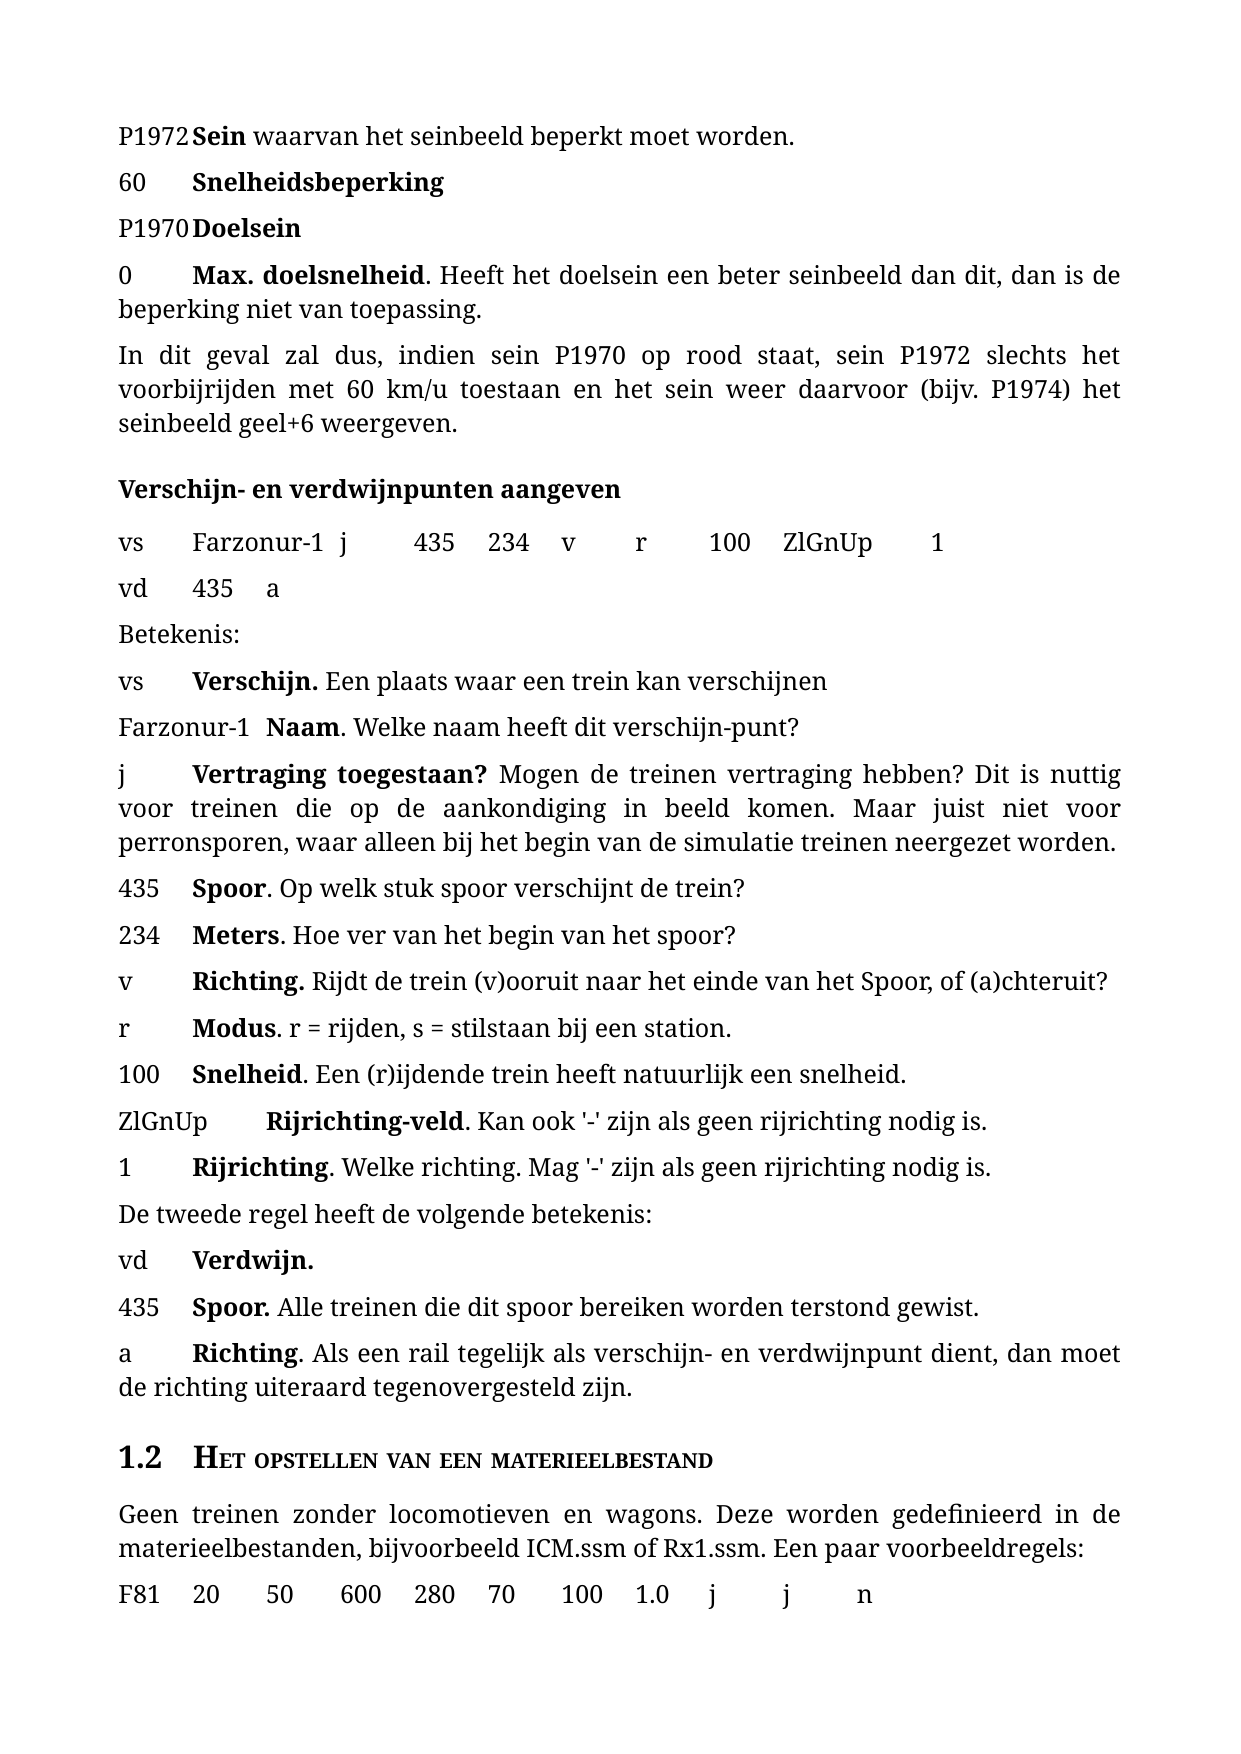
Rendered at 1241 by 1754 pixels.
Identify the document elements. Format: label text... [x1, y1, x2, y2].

text 60 Snelheidsbeperking [118, 164, 1122, 199]
text P1972 Sein waarvan het seinbeeld beperkt moet worden. [118, 118, 1122, 152]
text F81 20 50 600 280 70 100 1.0 j j n [118, 1577, 1122, 1611]
text ZlGnUp Rijrichting-veld. Kan ook '-' zijn als geen rijrichting nodig is. [118, 1103, 1122, 1137]
text Geen treinen zonder locomotieven en wagons. Deze worden gedefinieerd in de materieelbestanden, bijvoorbeeld ICM.ssm of Rx1.ssm. Een paar voorbeeldregels: [118, 1496, 1122, 1564]
text Betekenis: [118, 617, 1122, 651]
subtitle Verschijn- en verdwijnpunten aangeven [118, 472, 1122, 506]
text 0 Max. doelsnelheid. Heeft het doelsein een beter seinbeeld dan dit, dan is de beperking niet van toepassing. [118, 257, 1122, 326]
text a Richting. Als een rail tegelijk als verschijn- en verdwijnpunt dient, dan moet de richting uiteraard tegenovergesteld zijn. [118, 1336, 1122, 1404]
text j Vertraging toegestaan? Mogen de treinen vertraging hebben? Dit is nuttig voor treinen die op de aankondiging in beeld komen. Maar juist niet voor perronsporen, waar alleen bij het begin van de simulatie treinen neergezet worden. [118, 756, 1122, 859]
text De tweede regel heeft de volgende betekenis: [118, 1196, 1122, 1230]
text 100 Snelheid. Een (r)ijdende trein heeft natuurlijk een snelheid. [118, 1057, 1122, 1091]
text vd Verdwijn. [118, 1243, 1122, 1277]
text v Richting. Rijdt de trein (v)ooruit naar het einde van het Spoor, of (a)chteruit? [118, 964, 1122, 998]
text 1 Rijrichting. Welke richting. Mag '-' zijn als geen rijrichting nodig is. [118, 1150, 1122, 1184]
subtitle Het opstellen van een materieelbestand [118, 1435, 1122, 1478]
text 435 Spoor. Op welk stuk spoor verschijnt de trein? [118, 871, 1122, 905]
text In dit geval zal dus, indien sein P1970 op rood staat, sein P1972 slechts het voorbijrijden met 60 km/u toestaan en het sein weer daarvoor (bijv. P1974) het seinbeeld geel+6 weergeven. [118, 338, 1122, 440]
text vd 435 a [118, 571, 1122, 605]
text Farzonur-1 Naam. Welke naam heeft dit verschijn-punt? [118, 710, 1122, 744]
text 435 Spoor. Alle treinen die dit spoor bereiken worden terstond gewist. [118, 1289, 1122, 1323]
text 234 Meters. Hoe ver van het begin van het spoor? [118, 917, 1122, 952]
text vs Farzonur-1 j 435 234 v r 100 ZlGnUp 1 [118, 524, 1122, 558]
text P1970 Doelsein [118, 211, 1122, 245]
text r Modus. r = rijden, s = stilstaan bij een station. [118, 1010, 1122, 1044]
text vs Verschijn. Een plaats waar een trein kan verschijnen [118, 663, 1122, 698]
